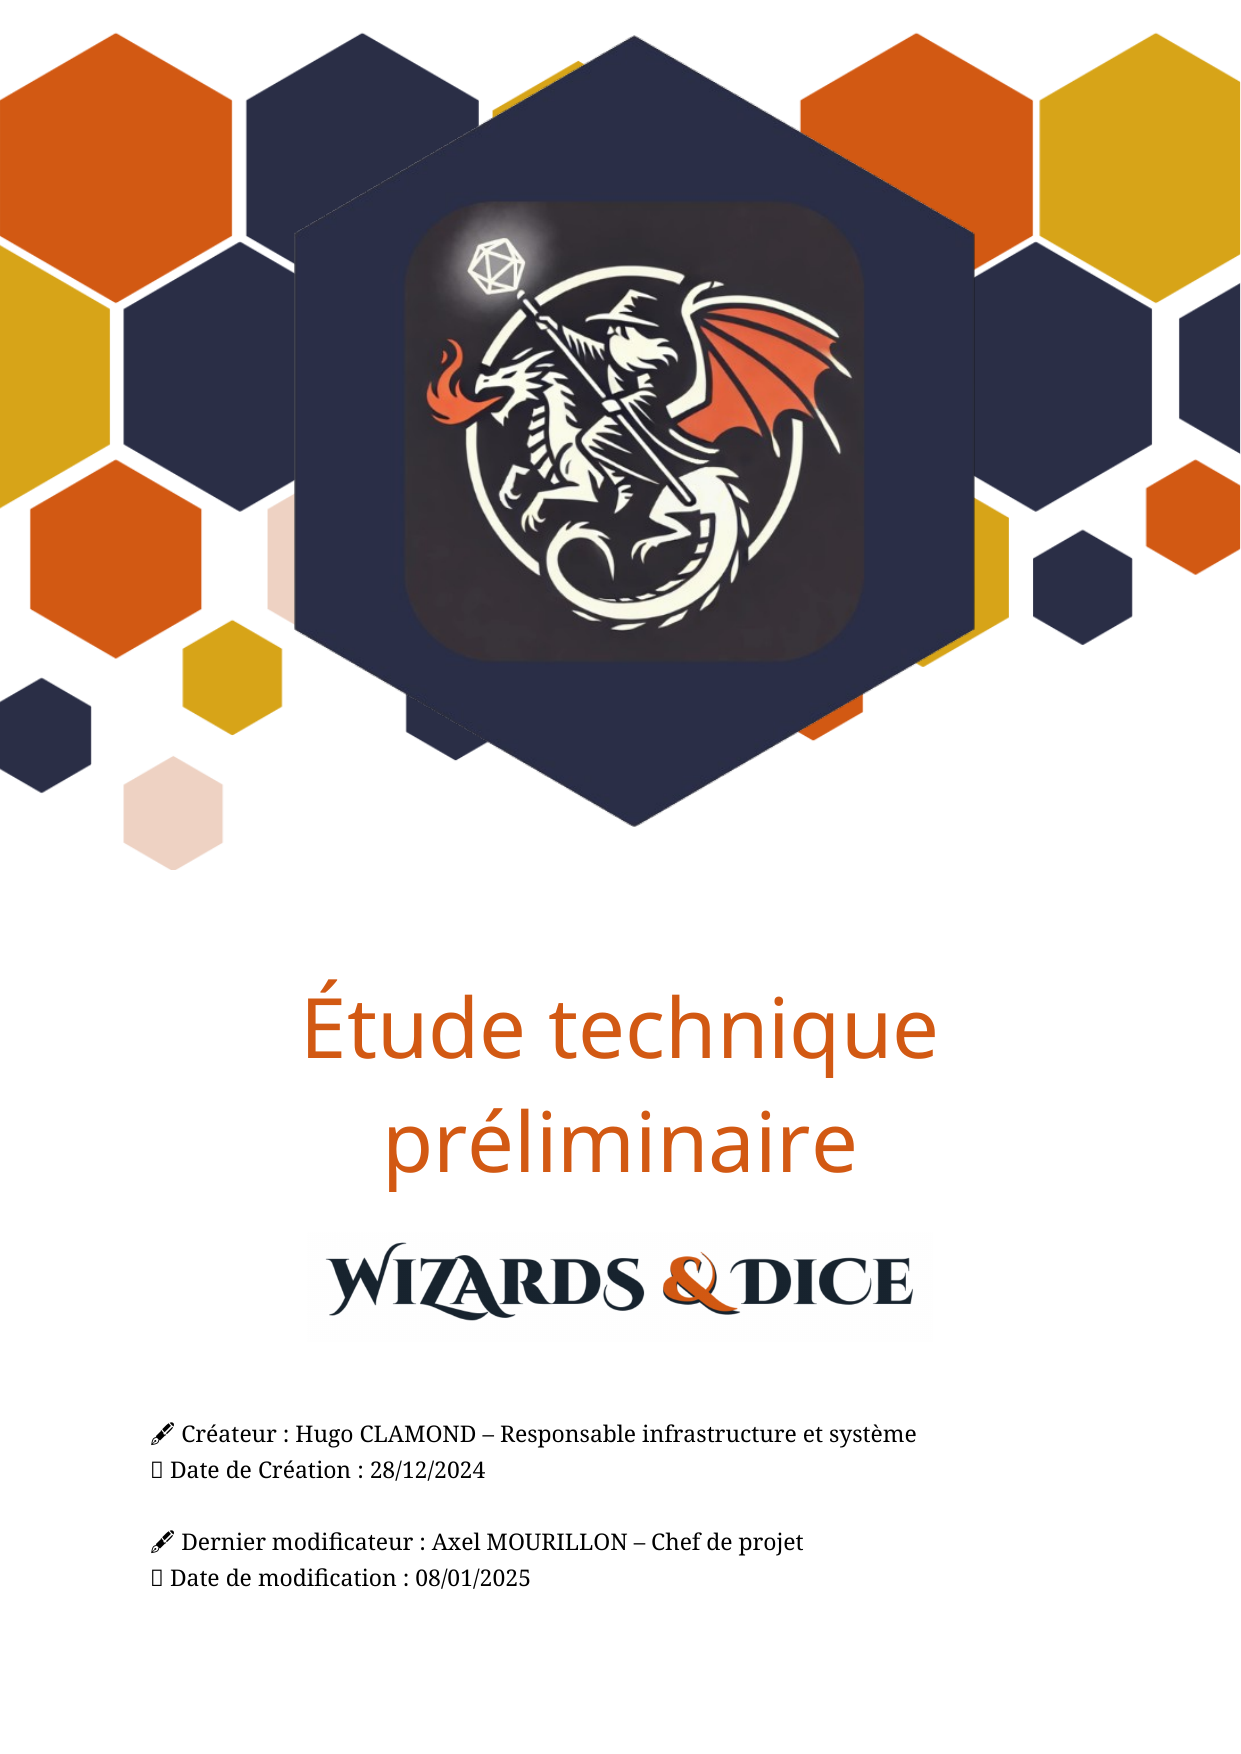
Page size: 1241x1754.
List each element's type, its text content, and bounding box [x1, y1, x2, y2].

picture [0, 18, 1241, 870]
text 📅 Date de Création : 28/12/2024 [150, 1454, 1090, 1485]
text 🖋️ Dernier modificateur : Axel MOURILLON – Chef de projet [150, 1526, 1090, 1557]
picture [307, 1232, 934, 1342]
text 🖋️ Créateur : Hugo CLAMOND – Responsable infrastructure et système [150, 1418, 1090, 1449]
title Étude technique préliminaire [150, 970, 1090, 1197]
text 📅 Date de modification : 08/01/2025 [150, 1562, 1090, 1593]
